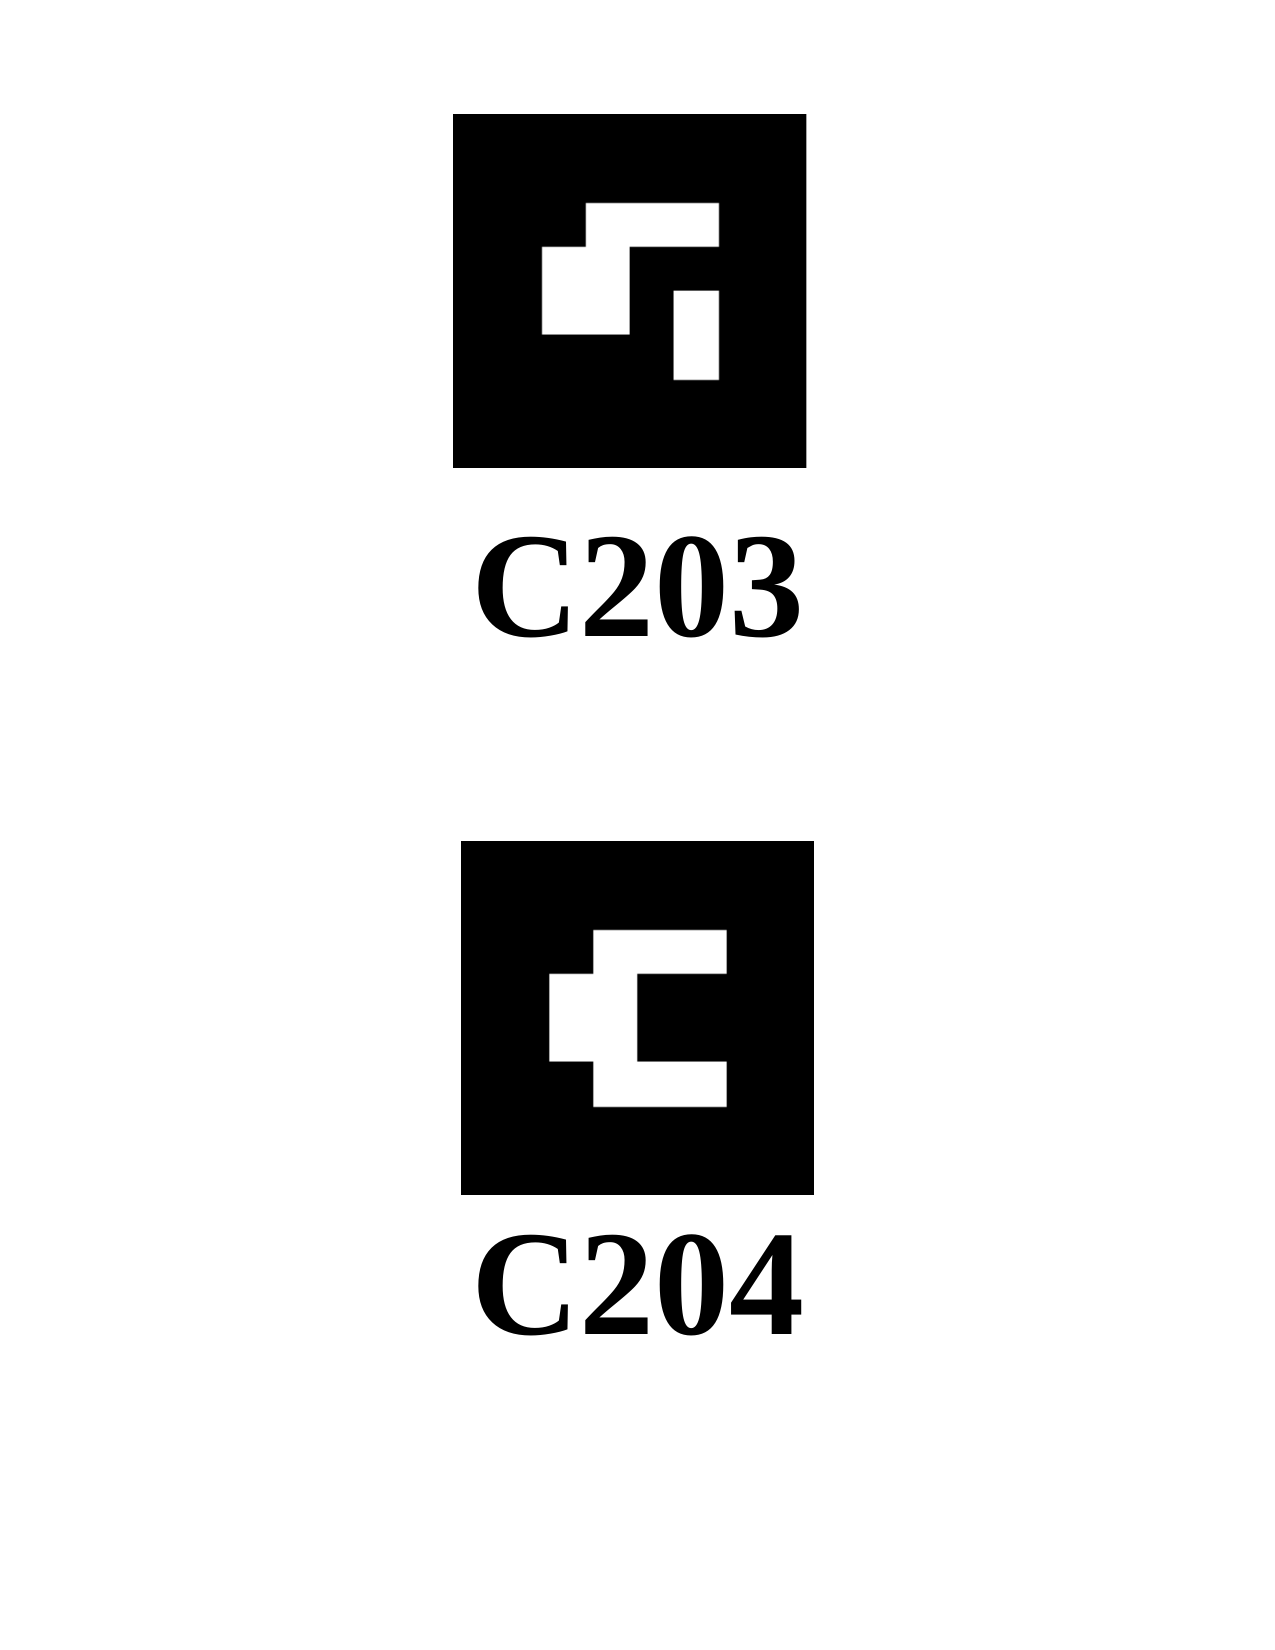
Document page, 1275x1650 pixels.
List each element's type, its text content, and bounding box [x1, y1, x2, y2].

text C203 [118, 496, 1157, 669]
picture [461, 841, 814, 1195]
picture [453, 114, 807, 468]
text C204 [118, 841, 1157, 1367]
